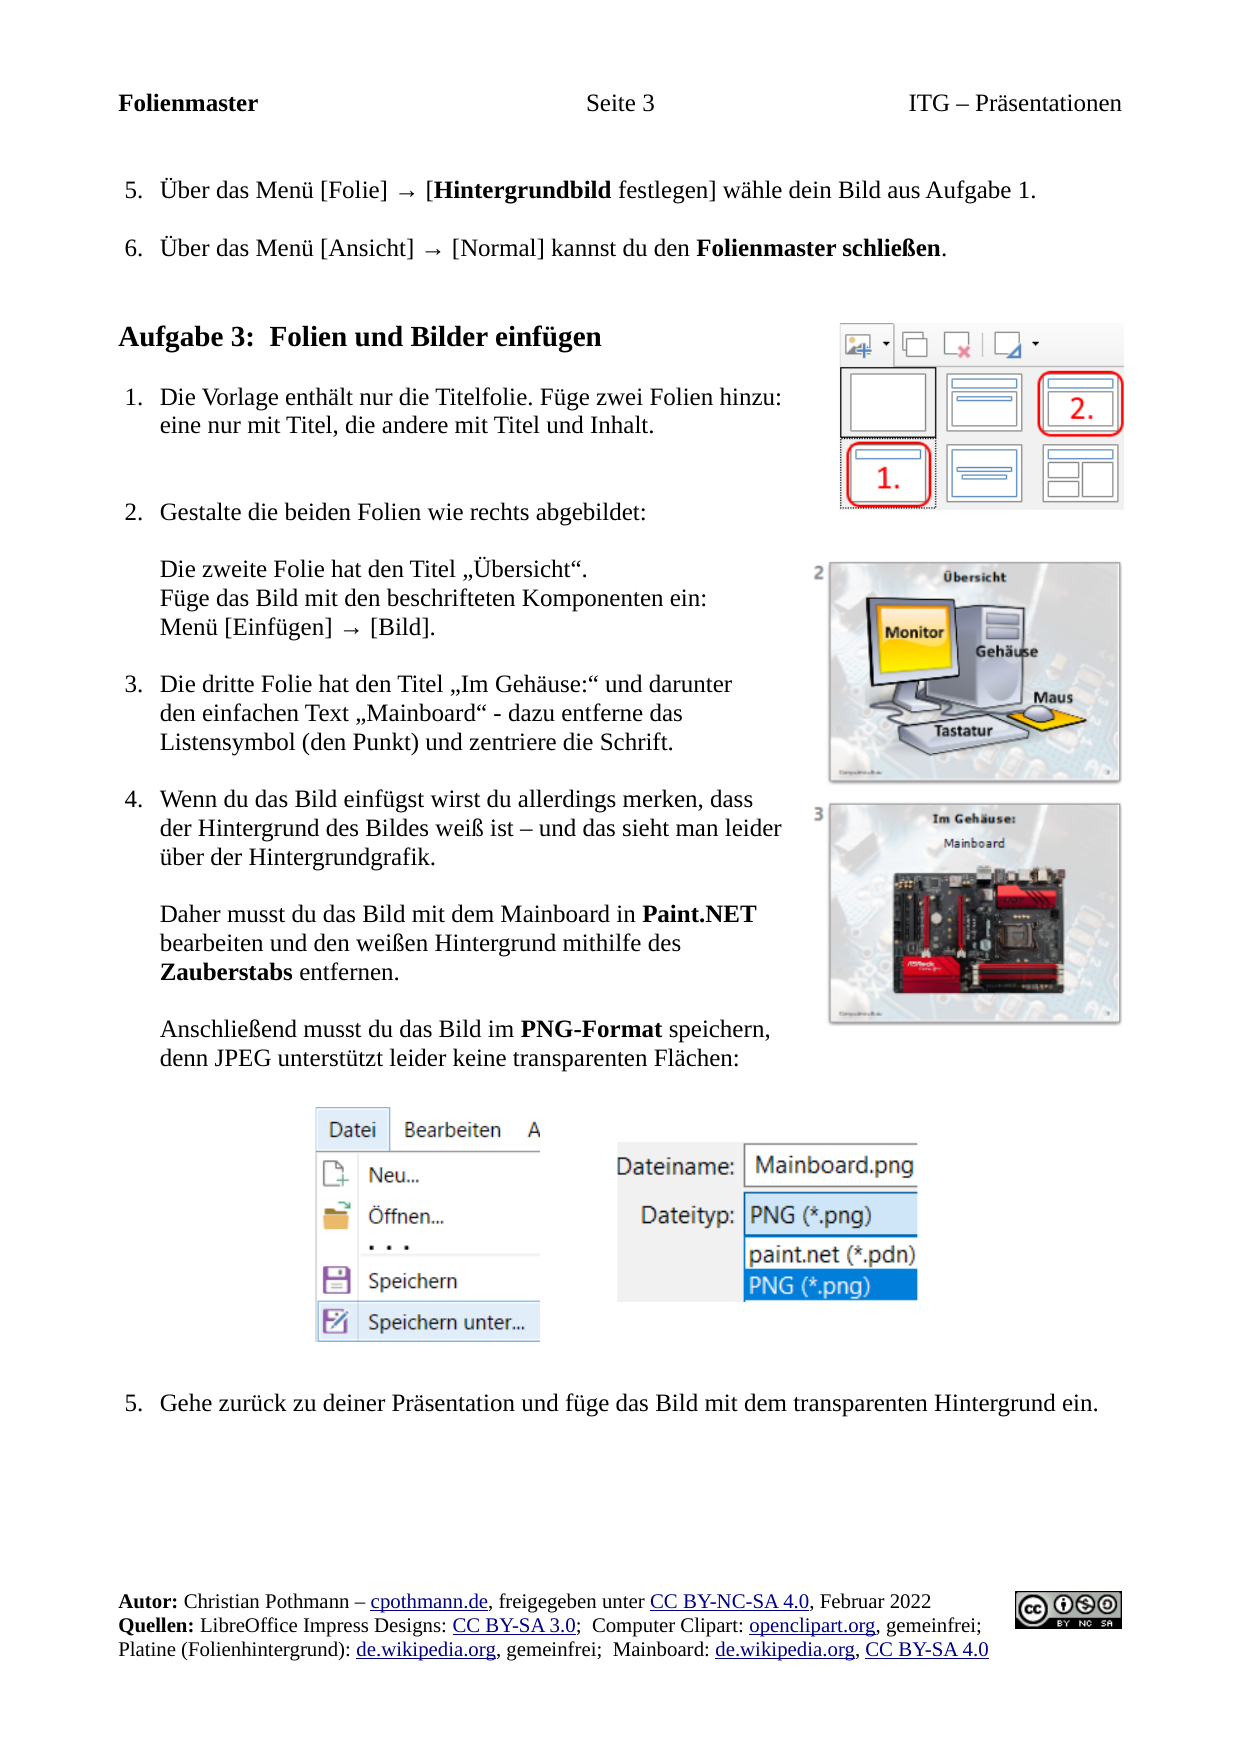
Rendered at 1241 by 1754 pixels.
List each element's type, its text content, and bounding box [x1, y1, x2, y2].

list Gehe zurück zu deiner Präsentation und füge das Bild mit dem transparenten Hintergrund ein. [118, 1388, 1122, 1417]
picture [617, 1142, 918, 1302]
picture [813, 561, 1123, 1026]
text Aufgabe 3: Folien und Bilder einfügen [118, 319, 1122, 353]
list Wenn du das Bild einfügst wirst du allerdings merken, dass der Hintergrund des Bildes weiß ist – und das sieht man leider über der Hintergrundgrafik. Daher musst du das Bild mit dem Mainboard in Paint.NET bearbeiten und den weißen Hintergrund mithilfe des Zauberstabs entfernen. Anschließend musst du das Bild im PNG-Format speichern, denn JPEG unterstützt leider keine transparenten Flächen: [118, 784, 1122, 1072]
list Gestalte die beiden Folien wie rechts abgebildet: Die zweite Folie hat den Titel „Übersicht“. Füge das Bild mit den beschrifteten Komponenten ein: Menü [Einfügen] → [Bild]. [118, 497, 1122, 640]
text Platine (Folienhintergrund): de.wikipedia.org, gemeinfrei; Mainboard: de.wikipedia.org, CC BY-SA 4.0 [118, 1637, 1122, 1661]
list Die dritte Folie hat den Titel „Im Gehäuse:“ und darunter den einfachen Text „Mainboard“ - dazu entferne das Listensymbol (den Punkt) und zentriere die Schrift. [118, 669, 813, 755]
picture [315, 1107, 540, 1342]
text Quellen: LibreOffice Impress Designs: CC BY-SA 3.0; Computer Clipart: openclipart.org, gemeinfrei; [118, 1613, 1122, 1637]
text Autor: Christian Pothmann – cpothmann.de, freigegeben unter CC BY-NC-SA 4.0, Februar 2022 [118, 1589, 1122, 1613]
list Über das Menü [Ansicht] → [Normal] kannst du den Folienmaster schließen. [118, 233, 1122, 262]
list Die Vorlage enthält nur die Titelfolie. Füge zwei Folien hinzu: eine nur mit Titel, die andere mit Titel und Inhalt. [118, 382, 839, 439]
picture [1015, 1591, 1122, 1629]
picture [839, 323, 1125, 510]
list Über das Menü [Folie] → [Hintergrundbild festlegen] wähle dein Bild aus Aufgabe 1. [118, 176, 1122, 204]
